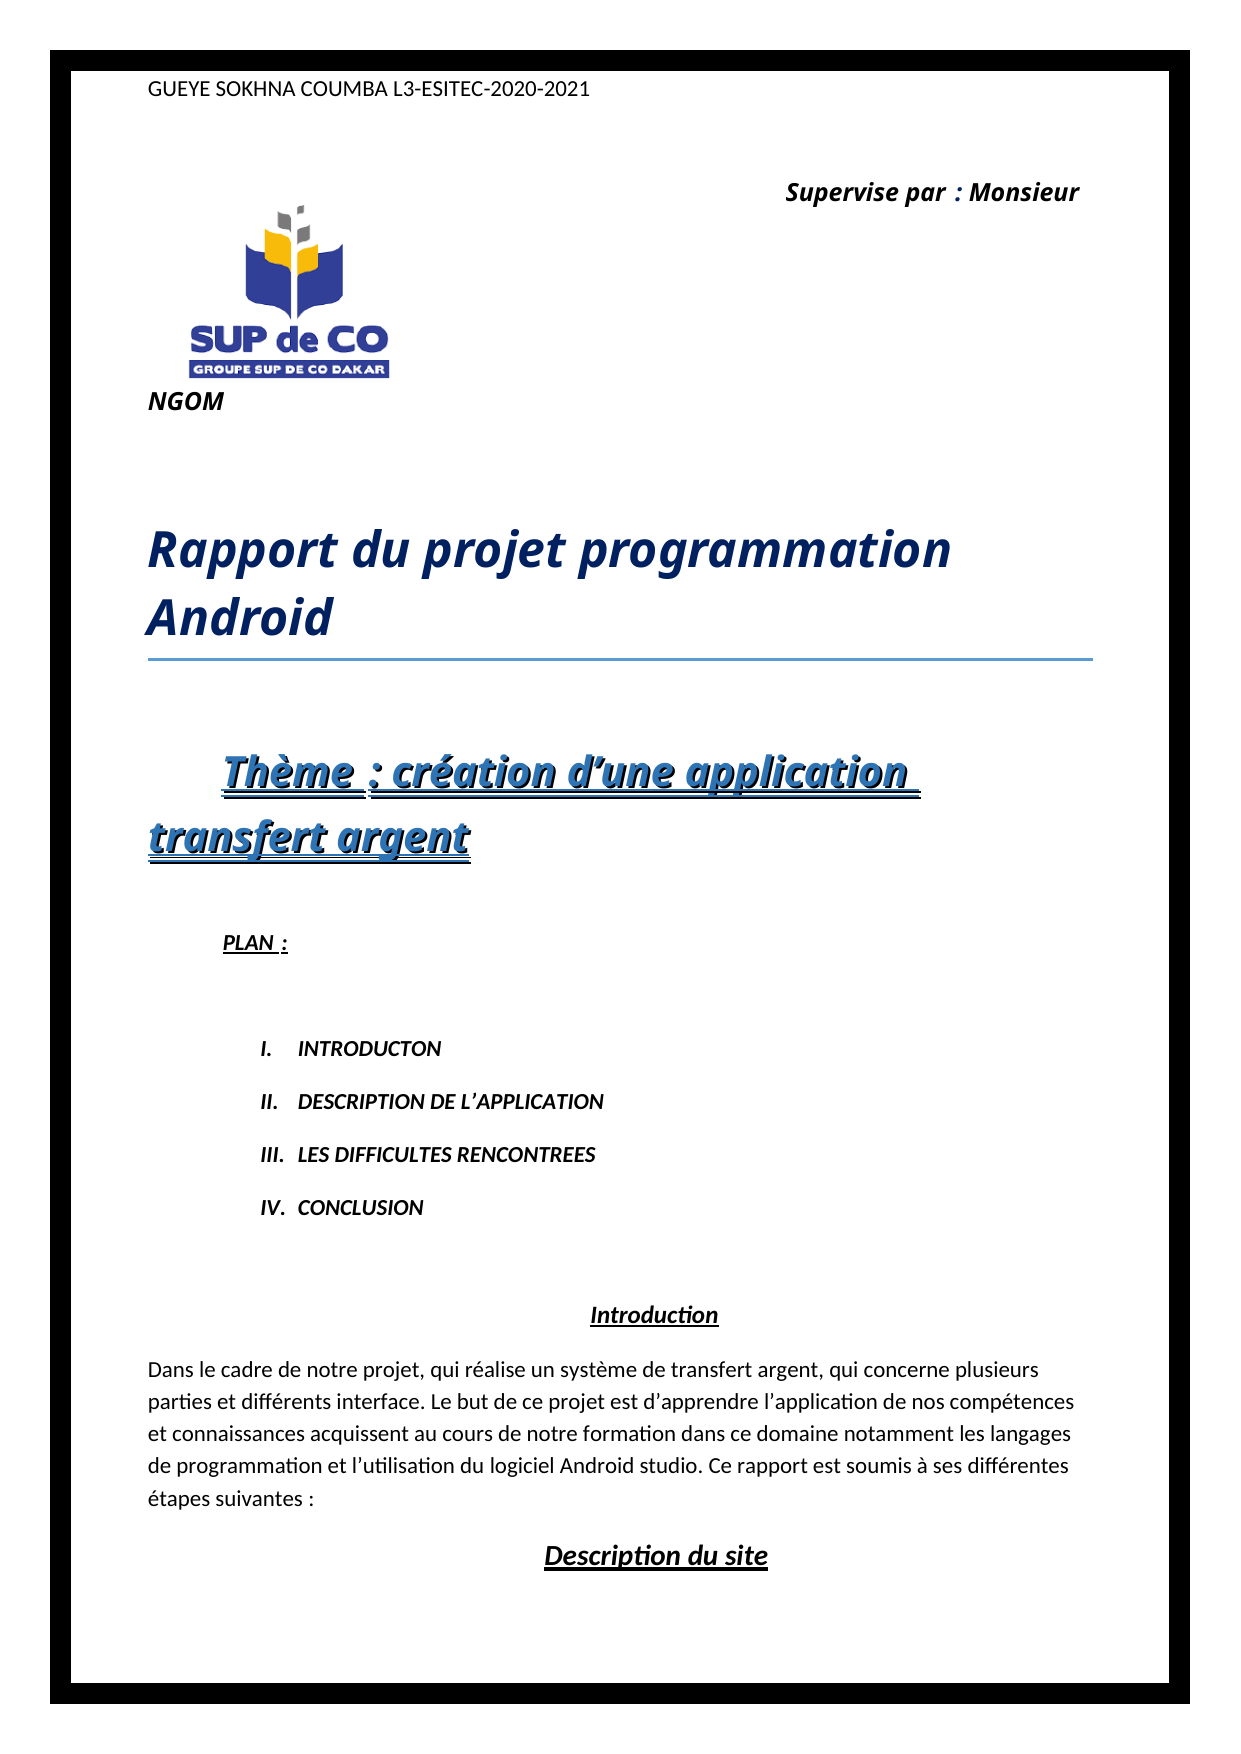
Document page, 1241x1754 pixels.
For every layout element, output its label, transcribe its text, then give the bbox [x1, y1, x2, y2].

list DESCRIPTION DE L’APPLICATION [260, 1087, 1093, 1115]
text Dans le cadre de notre projet, qui réalise un système de transfert argent, qui concerne plusieurs parties et différents interface. Le but de ce projet est d’apprendre l’application de nos compétences et connaissances acquissent au cours de notre formation dans ce domaine notamment les langages de programmation et l’utilisation du logiciel Android studio. Ce rapport est soumis à ses différentes étapes suivantes : [148, 1355, 1093, 1512]
text Supervise par : Monsieur NGOM [148, 148, 1093, 417]
subtitle Thème : création d’une application transfert argent [148, 742, 1093, 864]
list LES DIFFICULTES RENCONTREES [260, 1140, 1093, 1168]
list Description du site [223, 1537, 1093, 1572]
list INTRODUCTON [260, 1034, 1093, 1062]
list PLAN : [223, 928, 1093, 956]
text Rapport du projet programmation Android [148, 514, 1093, 658]
text Introduction [516, 1299, 1093, 1330]
list CONCLUSION [260, 1193, 1093, 1221]
